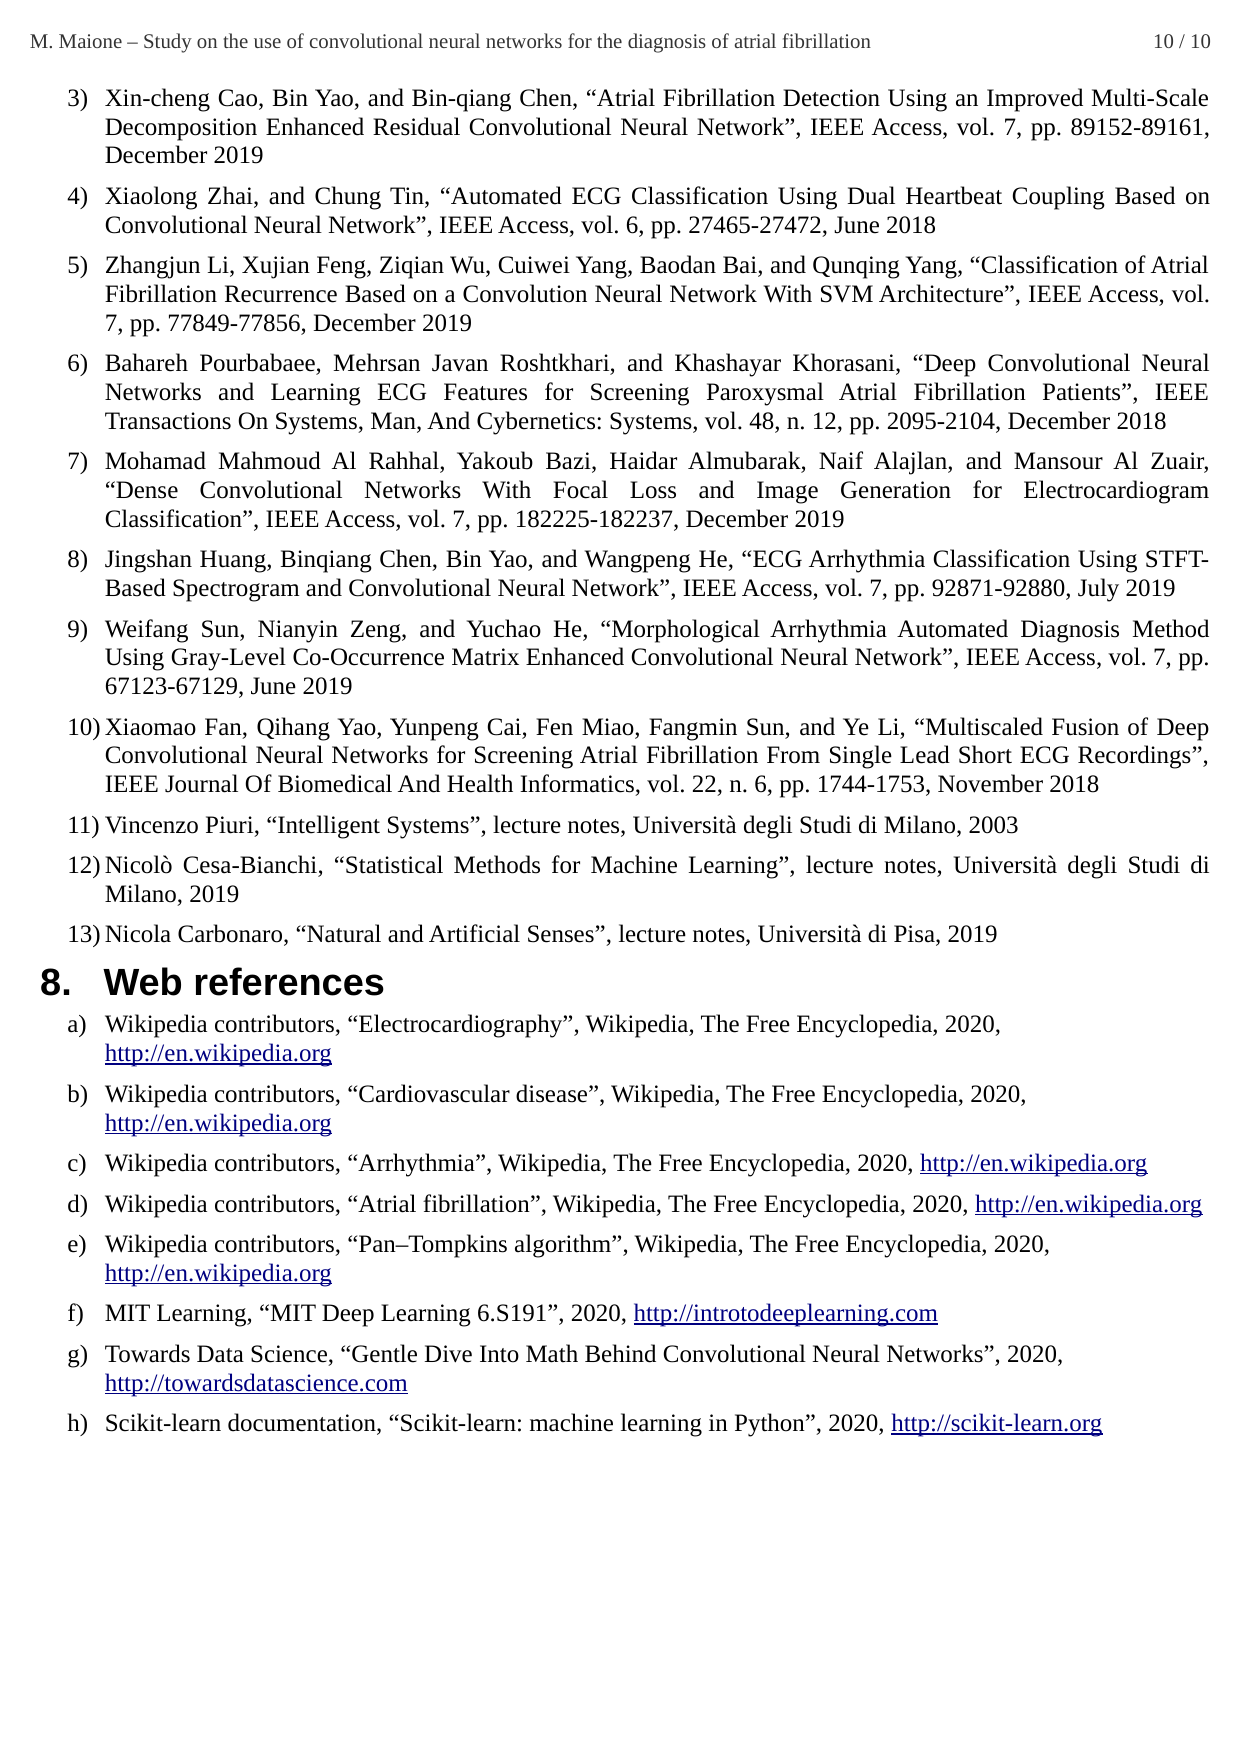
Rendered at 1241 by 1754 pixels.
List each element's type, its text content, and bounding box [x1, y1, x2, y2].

list Jingshan Huang, Binqiang Chen, Bin Yao, and Wangpeng He, “ECG Arrhythmia Classification Using STFT-Based Spectrogram and Convolutional Neural Network”, IEEE Access, vol. 7, pp. 92871-92880, July 2019 [67, 544, 1211, 602]
list Scikit-learn documentation, “Scikit-learn: machine learning in Python”, 2020, http://scikit-learn.org [67, 1408, 1211, 1437]
list Vincenzo Piuri, “Intelligent Systems”, lecture notes, Università degli Studi di Milano, 2003 [67, 810, 1211, 838]
subtitle Web references [29, 960, 1211, 1004]
list Bahareh Pourbabaee, Mehrsan Javan Roshtkhari, and Khashayar Khorasani, “Deep Convolutional Neural Networks and Learning ECG Features for Screening Paroxysmal Atrial Fibrillation Patients”, IEEE Transactions On Systems, Man, And Cybernetics: Systems, vol. 48, n. 12, pp. 2095-2104, December 2018 [67, 348, 1211, 434]
list Xiaolong Zhai, and Chung Tin, “Automated ECG Classification Using Dual Heartbeat Coupling Based on Convolutional Neural Network”, IEEE Access, vol. 6, pp. 27465-27472, June 2018 [67, 181, 1211, 238]
list Weifang Sun, Nianyin Zeng, and Yuchao He, “Morphological Arrhythmia Automated Diagnosis Method Using Gray-Level Co-Occurrence Matrix Enhanced Convolutional Neural Network”, IEEE Access, vol. 7, pp. 67123-67129, June 2019 [67, 614, 1211, 700]
list Wikipedia contributors, “Arrhythmia”, Wikipedia, The Free Encyclopedia, 2020, http://en.wikipedia.org [67, 1148, 1211, 1177]
list Xin-cheng Cao, Bin Yao, and Bin-qiang Chen, “Atrial Fibrillation Detection Using an Improved Multi-Scale Decomposition Enhanced Residual Convolutional Neural Network”, IEEE Access, vol. 7, pp. 89152-89161, December 2019 [67, 83, 1211, 169]
list Towards Data Science, “Gentle Dive Into Math Behind Convolutional Neural Networks”, 2020, http://towardsdatascience.com [67, 1339, 1211, 1396]
list Wikipedia contributors, “Electrocardiography”, Wikipedia, The Free Encyclopedia, 2020, http://en.wikipedia.org [67, 1009, 1211, 1067]
list Nicola Carbonaro, “Natural and Artificial Senses”, lecture notes, Università di Pisa, 2019 [67, 919, 1211, 948]
list Wikipedia contributors, “Atrial fibrillation”, Wikipedia, The Free Encyclopedia, 2020, http://en.wikipedia.org [67, 1189, 1211, 1217]
list Zhangjun Li, Xujian Feng, Ziqian Wu, Cuiwei Yang, Baodan Bai, and Qunqing Yang, “Classification of Atrial Fibrillation Recurrence Based on a Convolution Neural Network With SVM Architecture”, IEEE Access, vol. 7, pp. 77849-77856, December 2019 [67, 250, 1211, 337]
list Mohamad Mahmoud Al Rahhal, Yakoub Bazi, Haidar Almubarak, Naif Alajlan, and Mansour Al Zuair, “Dense Convolutional Networks With Focal Loss and Image Generation for Electrocardiogram Classification”, IEEE Access, vol. 7, pp. 182225-182237, December 2019 [67, 446, 1211, 533]
list Xiaomao Fan, Qihang Yao, Yunpeng Cai, Fen Miao, Fangmin Sun, and Ye Li, “Multiscaled Fusion of Deep Convolutional Neural Networks for Screening Atrial Fibrillation From Single Lead Short ECG Recordings”, IEEE Journal Of Biomedical And Health Informatics, vol. 22, n. 6, pp. 1744-1753, November 2018 [67, 712, 1211, 798]
list MIT Learning, “MIT Deep Learning 6.S191”, 2020, http://introtodeeplearning.com [67, 1298, 1211, 1327]
list Wikipedia contributors, “Cardiovascular disease”, Wikipedia, The Free Encyclopedia, 2020, http://en.wikipedia.org [67, 1079, 1211, 1136]
list Wikipedia contributors, “Pan–Tompkins algorithm”, Wikipedia, The Free Encyclopedia, 2020, http://en.wikipedia.org [67, 1229, 1211, 1287]
list Nicolò Cesa-Bianchi, “Statistical Methods for Machine Learning”, lecture notes, Università degli Studi di Milano, 2019 [67, 850, 1211, 908]
